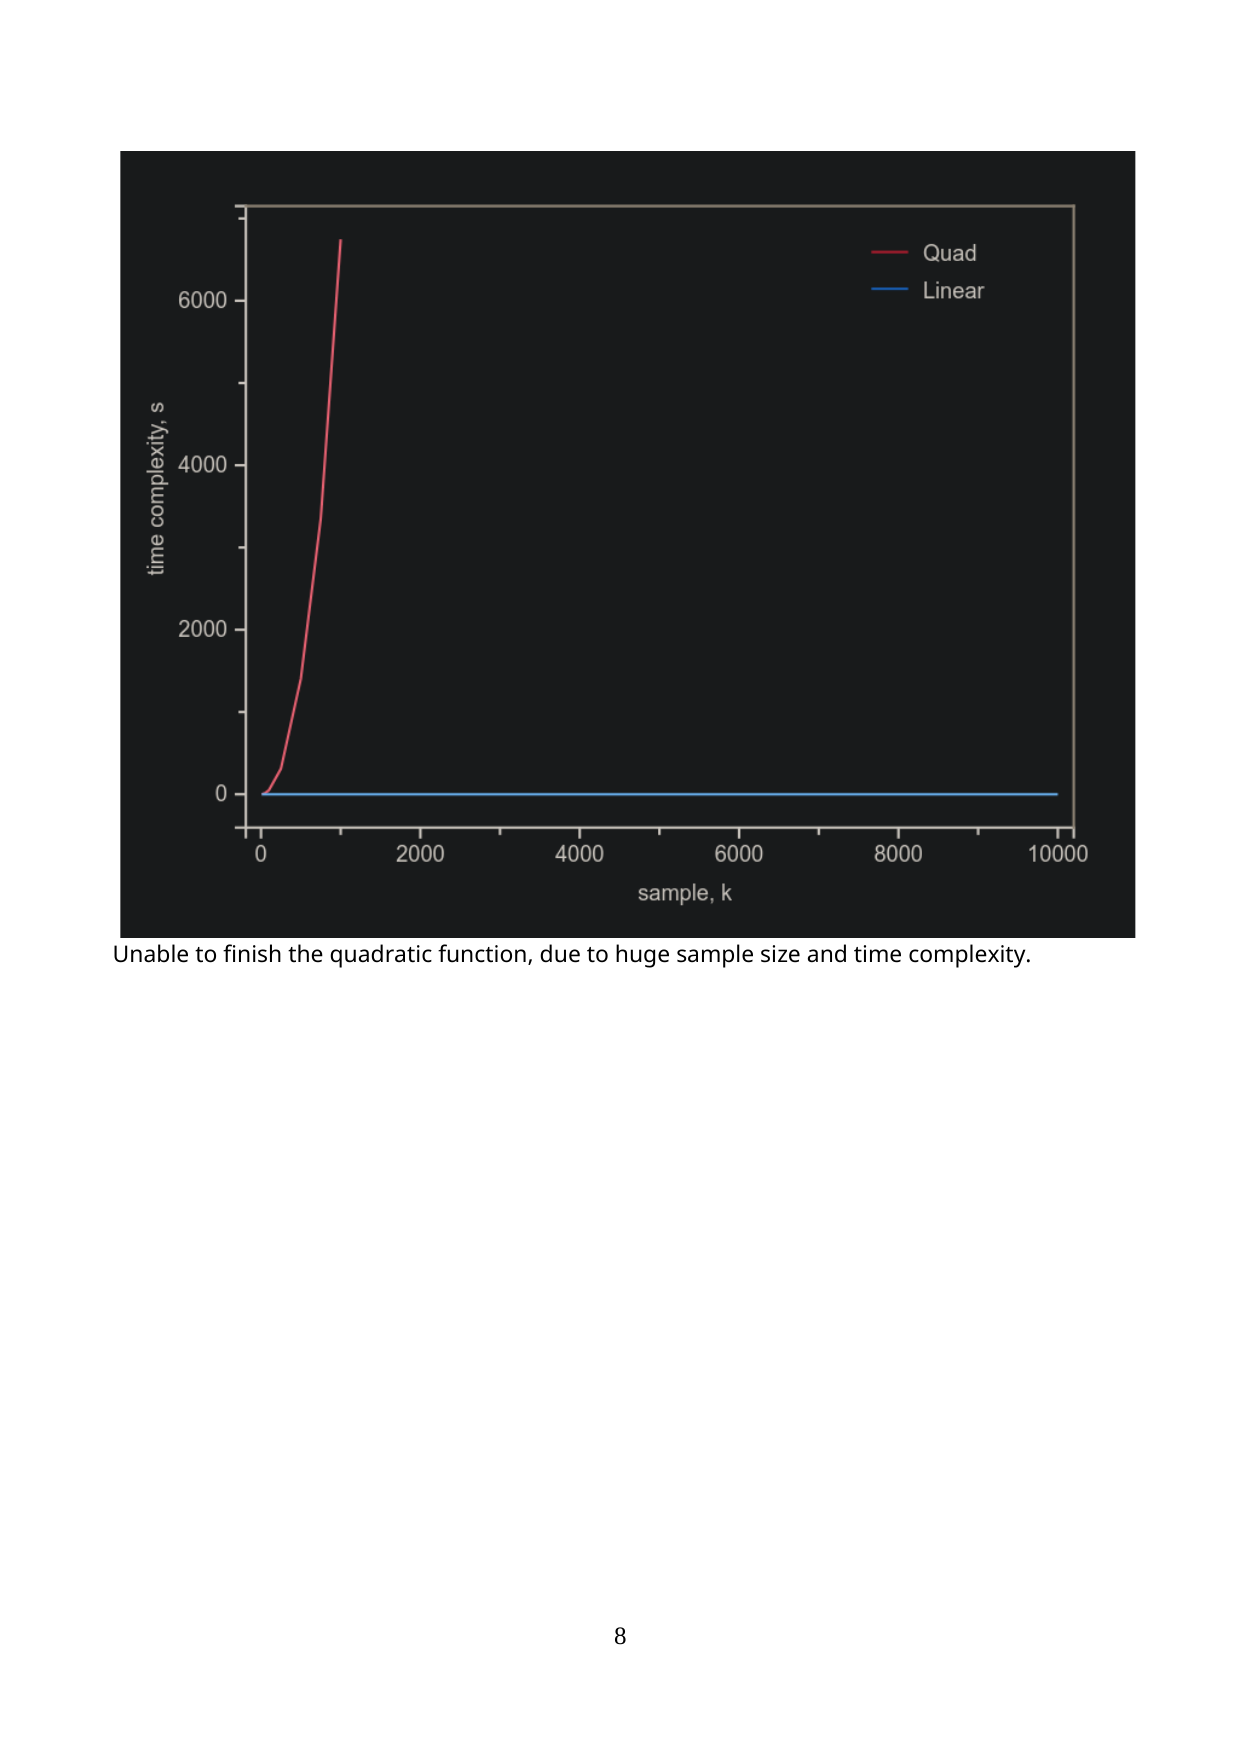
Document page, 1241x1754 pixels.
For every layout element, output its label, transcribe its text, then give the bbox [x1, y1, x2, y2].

picture [120, 151, 1136, 938]
text Unable to finish the quadratic function, due to huge sample size and time complexity. [112, 150, 1128, 969]
